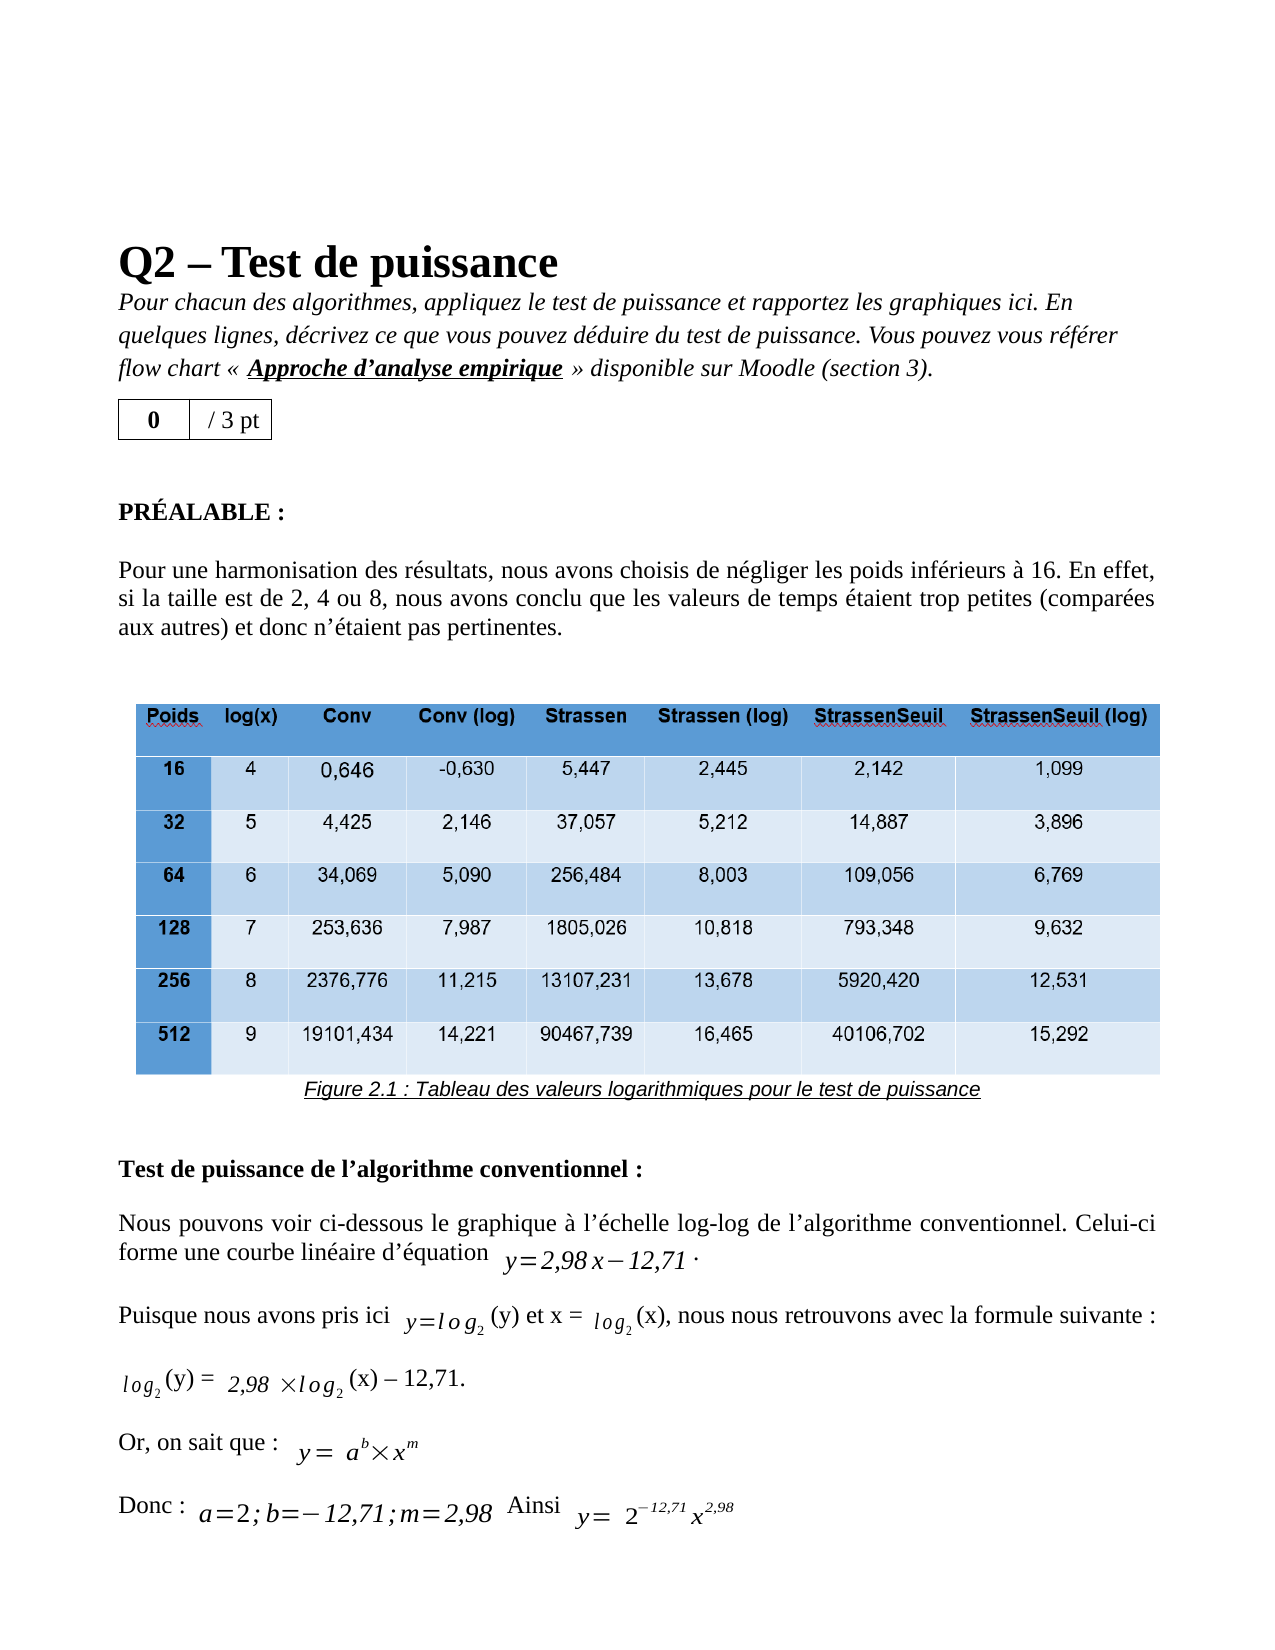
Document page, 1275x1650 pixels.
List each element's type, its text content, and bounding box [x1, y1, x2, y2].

text Figure 2.1 : Tableau des valeurs logarithmiques pour le test de puissance [130, 1077, 1157, 1101]
text Test de puissance de l’algorithme conventionnel : [118, 1154, 1157, 1183]
text Or, on sait que : [118, 1427, 1157, 1465]
text Donc : Ainsi [118, 1490, 1157, 1529]
picture [129, 698, 1169, 1077]
text Puisque nous avons pris ici (y) et x = (x), nous nous retrouvons avec la formule suivante : [118, 1300, 1157, 1338]
text PRÉALABLE : [118, 497, 1157, 526]
text (y) = (x) – 12,71. [118, 1363, 1157, 1402]
subtitle Q2 – Test de puissance [118, 234, 1157, 287]
text Pour chacun des algorithmes, appliquez le test de puissance et rapportez les graphiques ici. En quelques lignes, décrivez ce que vous pouvez déduire du test de puissance. Vous pouvez vous référer flow chart « Approche d’analyse empirique » disponible sur Moodle (section 3). [118, 287, 1157, 382]
text Nous pouvons voir ci-dessous le graphique à l’échelle log-log de l’algorithme conventionnel. Celui-ci forme une courbe linéaire d’équation . [118, 1208, 1157, 1275]
table_header 0 [119, 400, 189, 439]
table_header / 3 pt [190, 400, 271, 439]
text Pour une harmonisation des résultats, nous avons choisis de négliger les poids inférieurs à 16. En effet, si la taille est de 2, 4 ou 8, nous avons conclu que les valeurs de temps étaient trop petites (comparées aux autres) et donc n’étaient pas pertinentes. [118, 555, 1157, 641]
